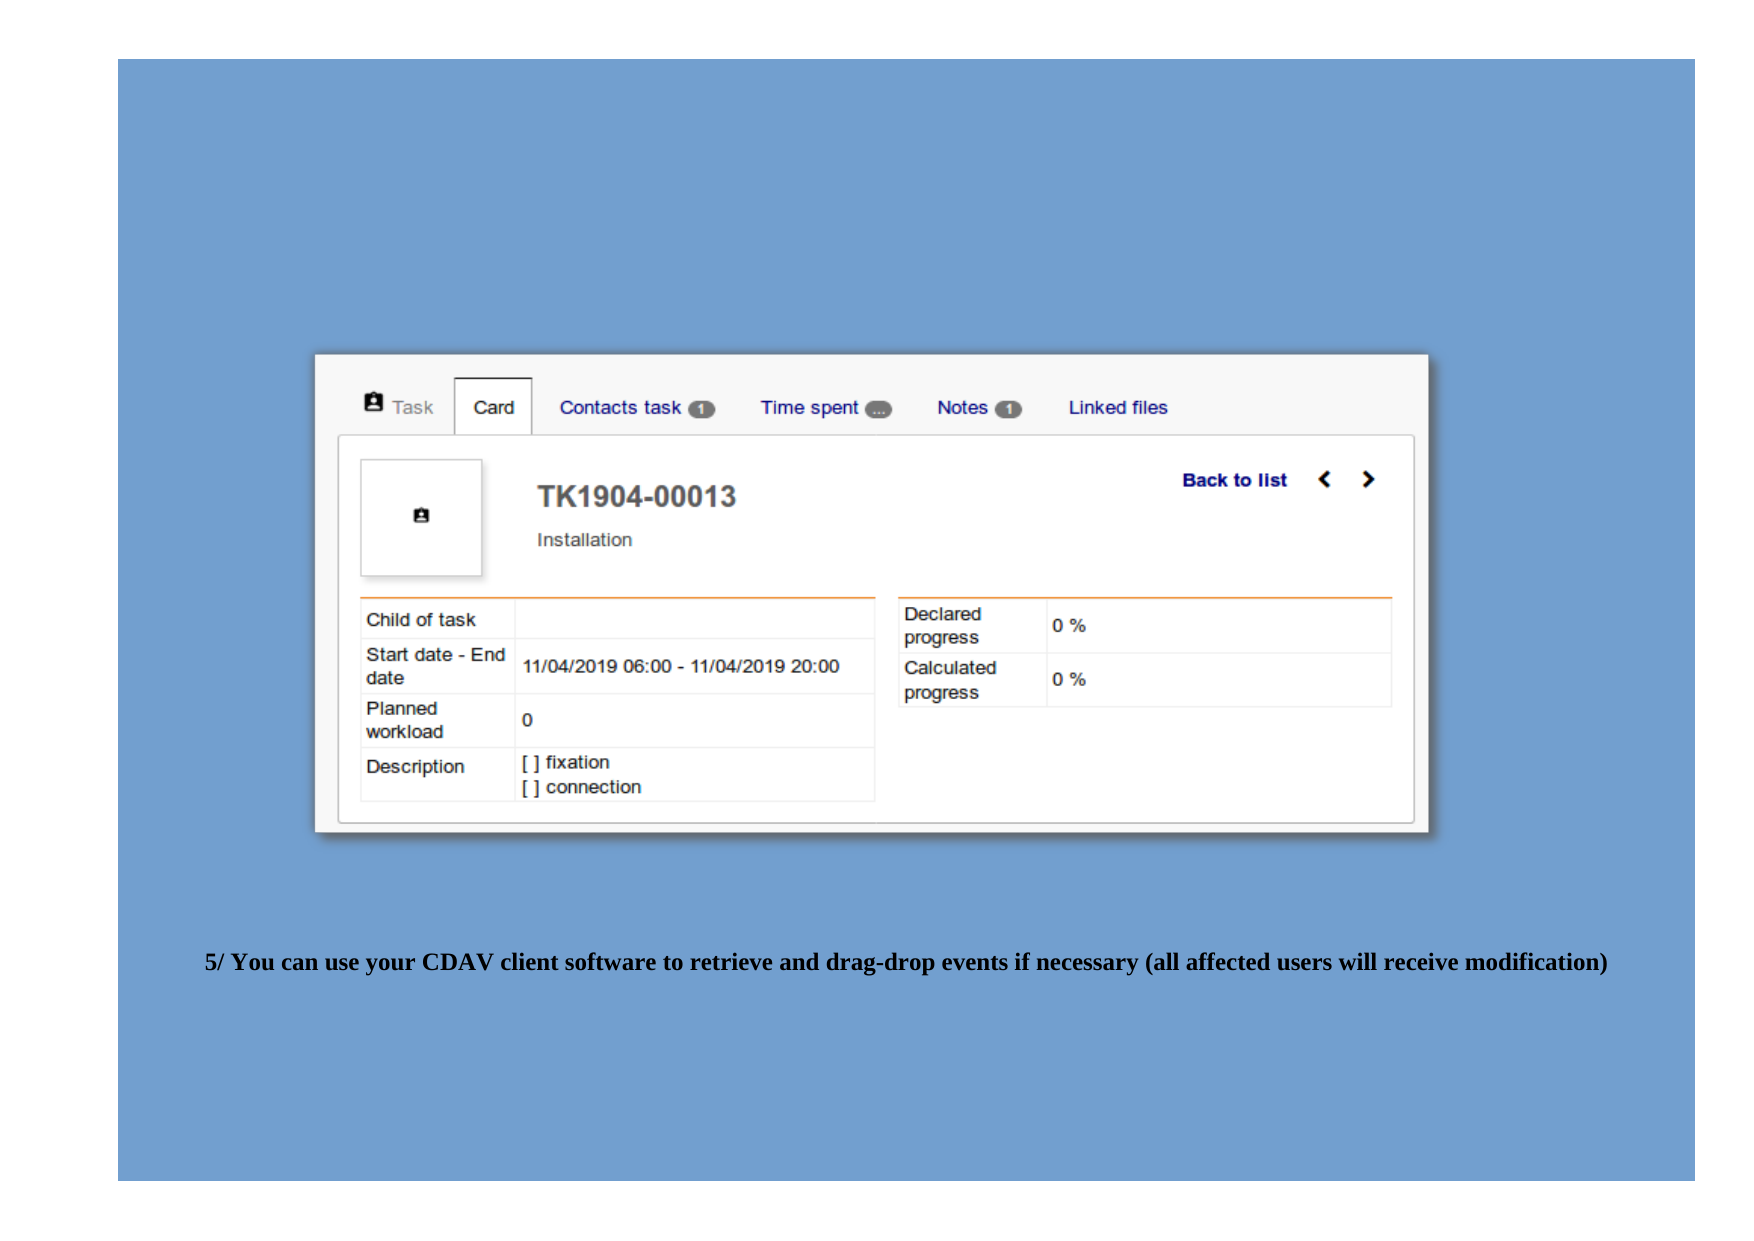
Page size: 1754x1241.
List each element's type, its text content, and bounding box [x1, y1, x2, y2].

text 5/ You can use your CDAV client software to retrieve and drag-drop events if necessary (all affected users will receive modification) [118, 947, 1695, 976]
picture [300, 341, 1453, 856]
